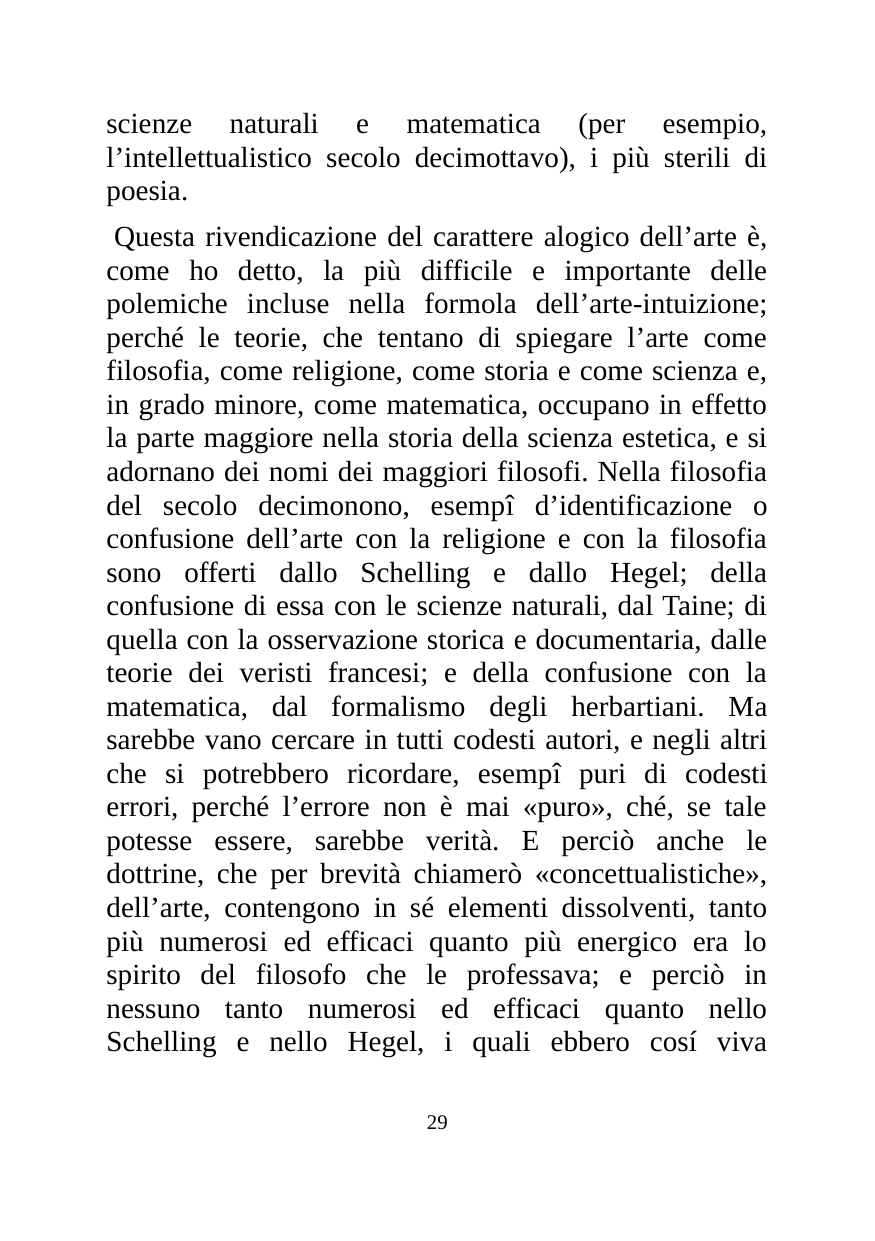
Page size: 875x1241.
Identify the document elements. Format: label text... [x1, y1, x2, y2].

text scienze naturali e matematica (per esempio, l’intellettualistico secolo decimottavo), i più sterili di poesia. [106, 106, 768, 207]
text Questa rivendicazione del carattere alogico dell’arte è, come ho detto, la più difficile e importante delle polemiche incluse nella formola dell’arte-intuizione; perché le teorie, che tentano di spiegare l’arte come filosofia, come religione, come storia e come scienza e, in grado minore, come matematica, occupano in effetto la parte maggiore nella storia della scienza estetica, e si adornano dei nomi dei maggiori filosofi. Nella filosofia del secolo decimonono, esempî d’identificazione o confusione dell’arte con la religione e con la filosofia sono offerti dallo Schelling e dallo Hegel; della confusione di essa con le scienze naturali, dal Taine; di quella con la osservazione storica e documentaria, dalle teorie dei veristi francesi; e della confusione con la matematica, dal formalismo degli herbartiani. Ma sarebbe vano cercare in tutti codesti autori, e negli altri che si potrebbero ricordare, esempî puri di codesti errori, perché l’errore non è mai «puro», ché, se tale potesse essere, sarebbe verità. E perciò anche le dottrine, che per brevità chiamerò «concettualistiche», dell’arte, contengono in sé elementi dissolventi, tanto più numerosi ed efficaci quanto più energico era lo spirito del filosofo che le professava; e perciò in nessuno tanto numerosi ed efficaci quanto nello Schelling e nello Hegel, i quali ebbero cosí viva [106, 219, 768, 1058]
